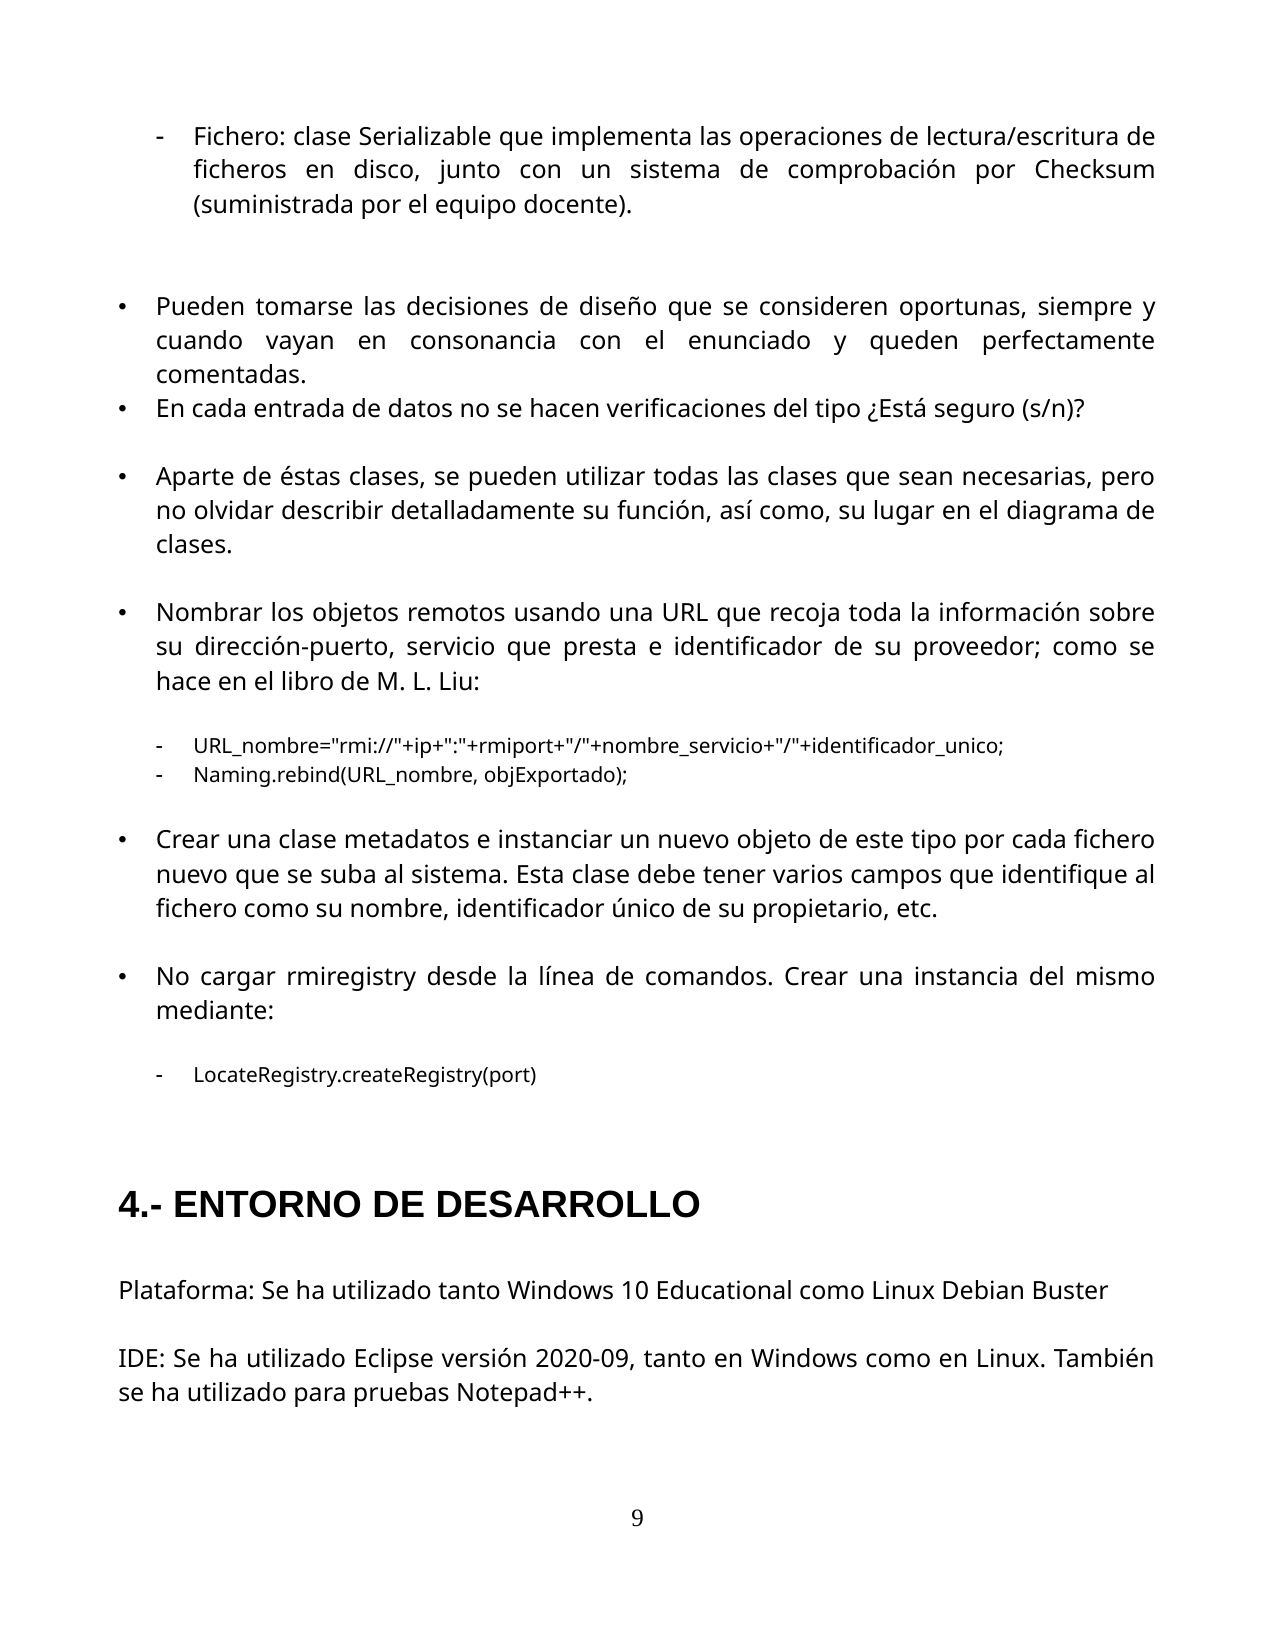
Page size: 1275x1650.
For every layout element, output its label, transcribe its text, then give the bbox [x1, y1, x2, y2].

list No cargar rmiregistry desde la línea de comandos. Crear una instancia del mismo mediante: [118, 958, 1157, 1027]
text Plataforma: Se ha utilizado tanto Windows 10 Educational como Linux Debian Buster [118, 1272, 1157, 1306]
text IDE: Se ha utilizado Eclipse versión 2020-09, tanto en Windows como en Linux. También se ha utilizado para pruebas Notepad++. [118, 1341, 1157, 1409]
list Pueden tomarse las decisiones de diseño que se consideren oportunas, siempre y cuando vayan en consonancia con el enunciado y queden perfectamente comentadas. [118, 288, 1157, 391]
list Naming.rebind(URL_nombre, objExportado); [156, 760, 1157, 788]
list En cada entrada de datos no se hacen verificaciones del tipo ¿Está seguro (s/n)? [118, 391, 1157, 425]
list Fichero: clase Serializable que implementa las operaciones de lectura/escritura de ficheros en disco, junto con un sistema de comprobación por Checksum (suministrada por el equipo docente). [156, 118, 1157, 220]
subtitle 4.- ENTORNO DE DESARROLLO [118, 1182, 1157, 1226]
list Aparte de éstas clases, se pueden utilizar todas las clases que sean necesarias, pero no olvidar describir detalladamente su función, así como, su lugar en el diagrama de clases. [118, 459, 1157, 561]
list Nombrar los objetos remotos usando una URL que recoja toda la información sobre su dirección-puerto, servicio que presta e identificador de su proveedor; como se hace en el libro de M. L. Liu: [118, 595, 1157, 697]
list LocateRegistry.createRegistry(port) [156, 1061, 1157, 1089]
list URL_nombre="rmi://"+ip+":"+rmiport+"/"+nombre_servicio+"/"+identificador_unico; [156, 731, 1157, 760]
list Crear una clase metadatos e instanciar un nuevo objeto de este tipo por cada fichero nuevo que se suba al sistema. Esta clase debe tener varios campos que identifique al fichero como su nombre, identificador único de su propietario, etc. [118, 822, 1157, 924]
